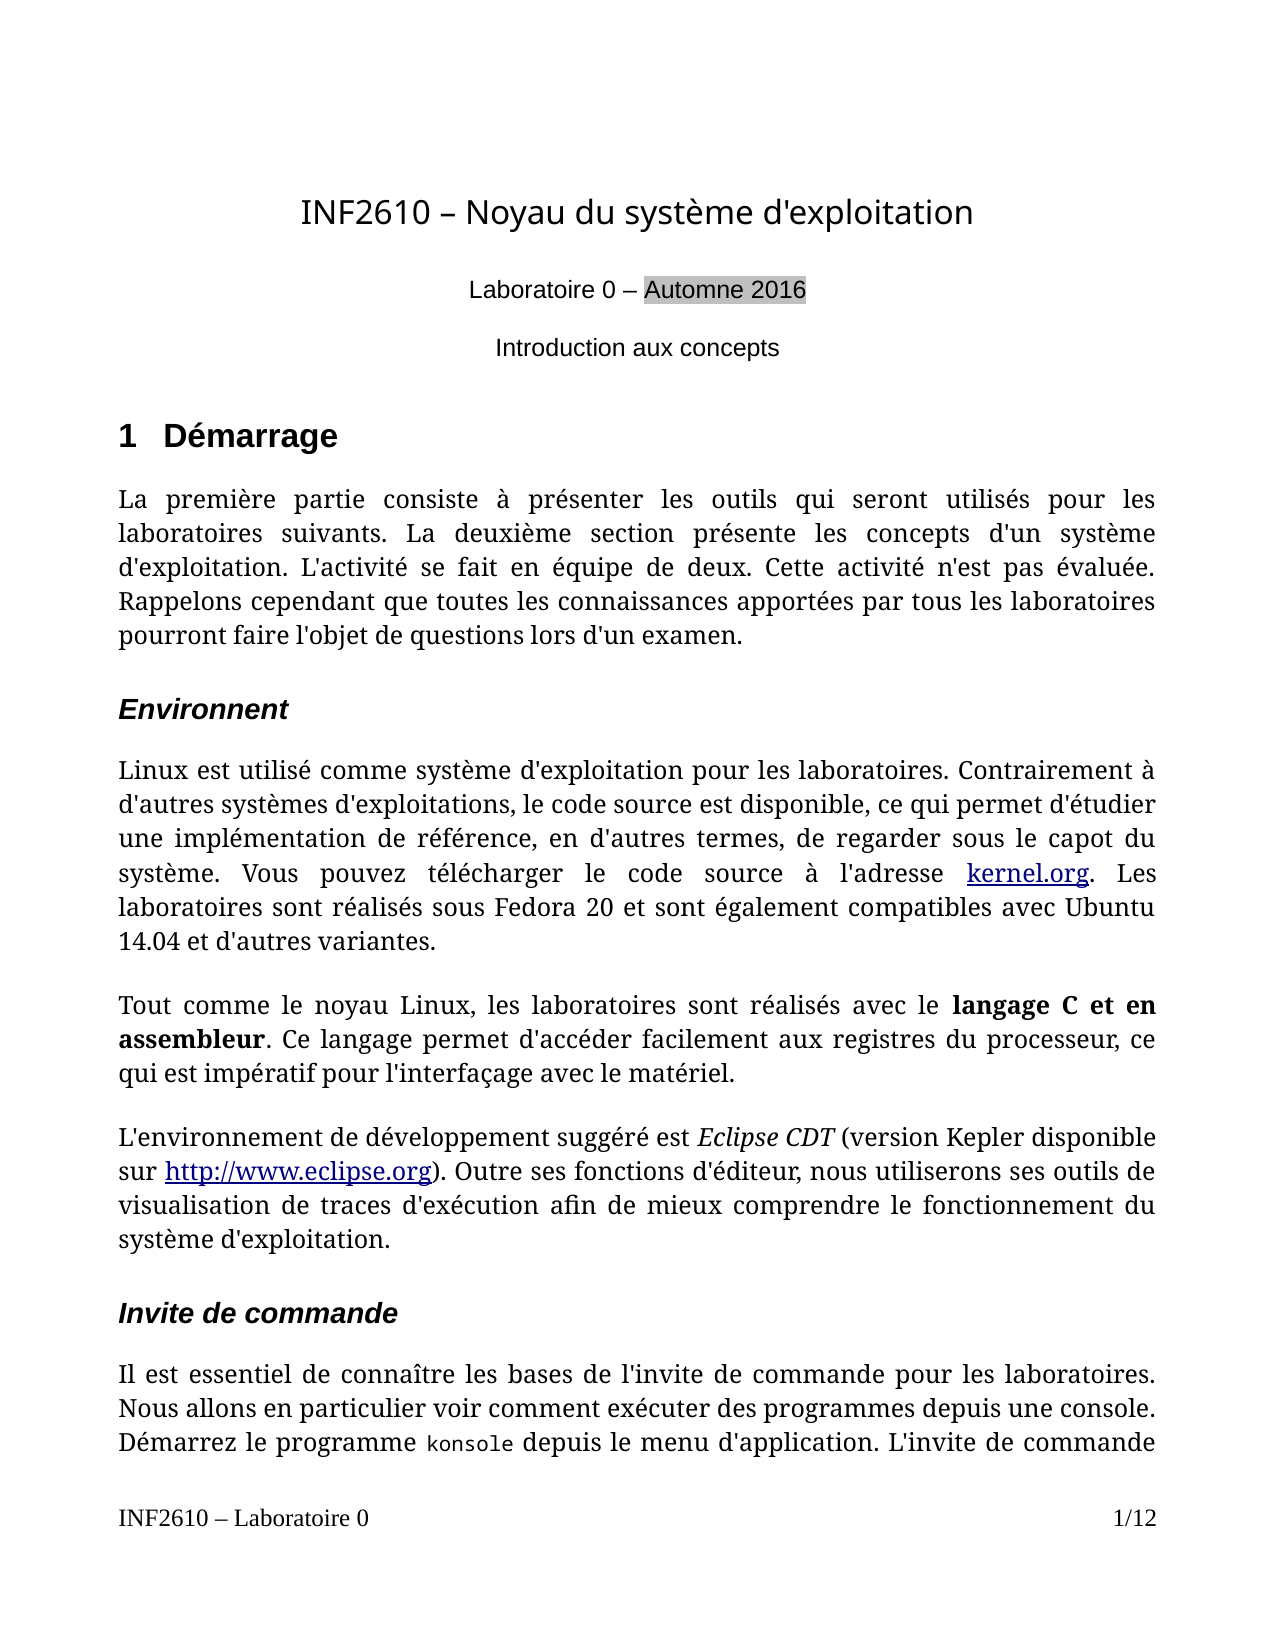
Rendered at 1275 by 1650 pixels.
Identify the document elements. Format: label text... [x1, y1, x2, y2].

text Tout comme le noyau Linux, les laboratoires sont réalisés avec le langage C et en assembleur. Ce langage permet d'accéder facilement aux registres du processeur, ce qui est impératif pour l'interfaçage avec le matériel. [118, 987, 1157, 1089]
text Laboratoire 0 – Automne 2016 [118, 276, 1157, 304]
text INF2610 – Noyau du système d'exploitation [118, 189, 1157, 234]
text L'environnement de développement suggéré est Eclipse CDT (version Kepler disponible sur http://www.eclipse.org). Outre ses fonctions d'éditeur, nous utiliserons ses outils de visualisation de traces d'exécution afin de mieux comprendre le fonctionnement du système d'exploitation. [118, 1119, 1157, 1256]
text Il est essentiel de connaître les bases de l'invite de commande pour les laboratoires. Nous allons en particulier voir comment exécuter des programmes depuis une console. Démarrez le programme konsole depuis le menu d'application. L'invite de commande [118, 1357, 1157, 1459]
text Introduction aux concepts [118, 333, 1157, 362]
text La première partie consiste à présenter les outils qui seront utilisés pour les laboratoires suivants. La deuxième section présente les concepts d'un système d'exploitation. L'activité se fait en équipe de deux. Cette activité n'est pas évaluée. Rappelons cependant que toutes les connaissances apportées par tous les laboratoires pourront faire l'objet de questions lors d'un examen. [118, 482, 1157, 652]
subtitle Environnent [118, 692, 1157, 726]
text Linux est utilisé comme système d'exploitation pour les laboratoires. Contrairement à d'autres systèmes d'exploitations, le code source est disponible, ce qui permet d'étudier une implémentation de référence, en d'autres termes, de regarder sous le capot du système. Vous pouvez télécharger le code source à l'adresse kernel.org. Les laboratoires sont réalisés sous Fedora 20 et sont également compatibles avec Ubuntu 14.04 et d'autres variantes. [118, 753, 1157, 957]
subtitle Démarrage [118, 416, 1157, 454]
subtitle Invite de commande [118, 1296, 1157, 1329]
